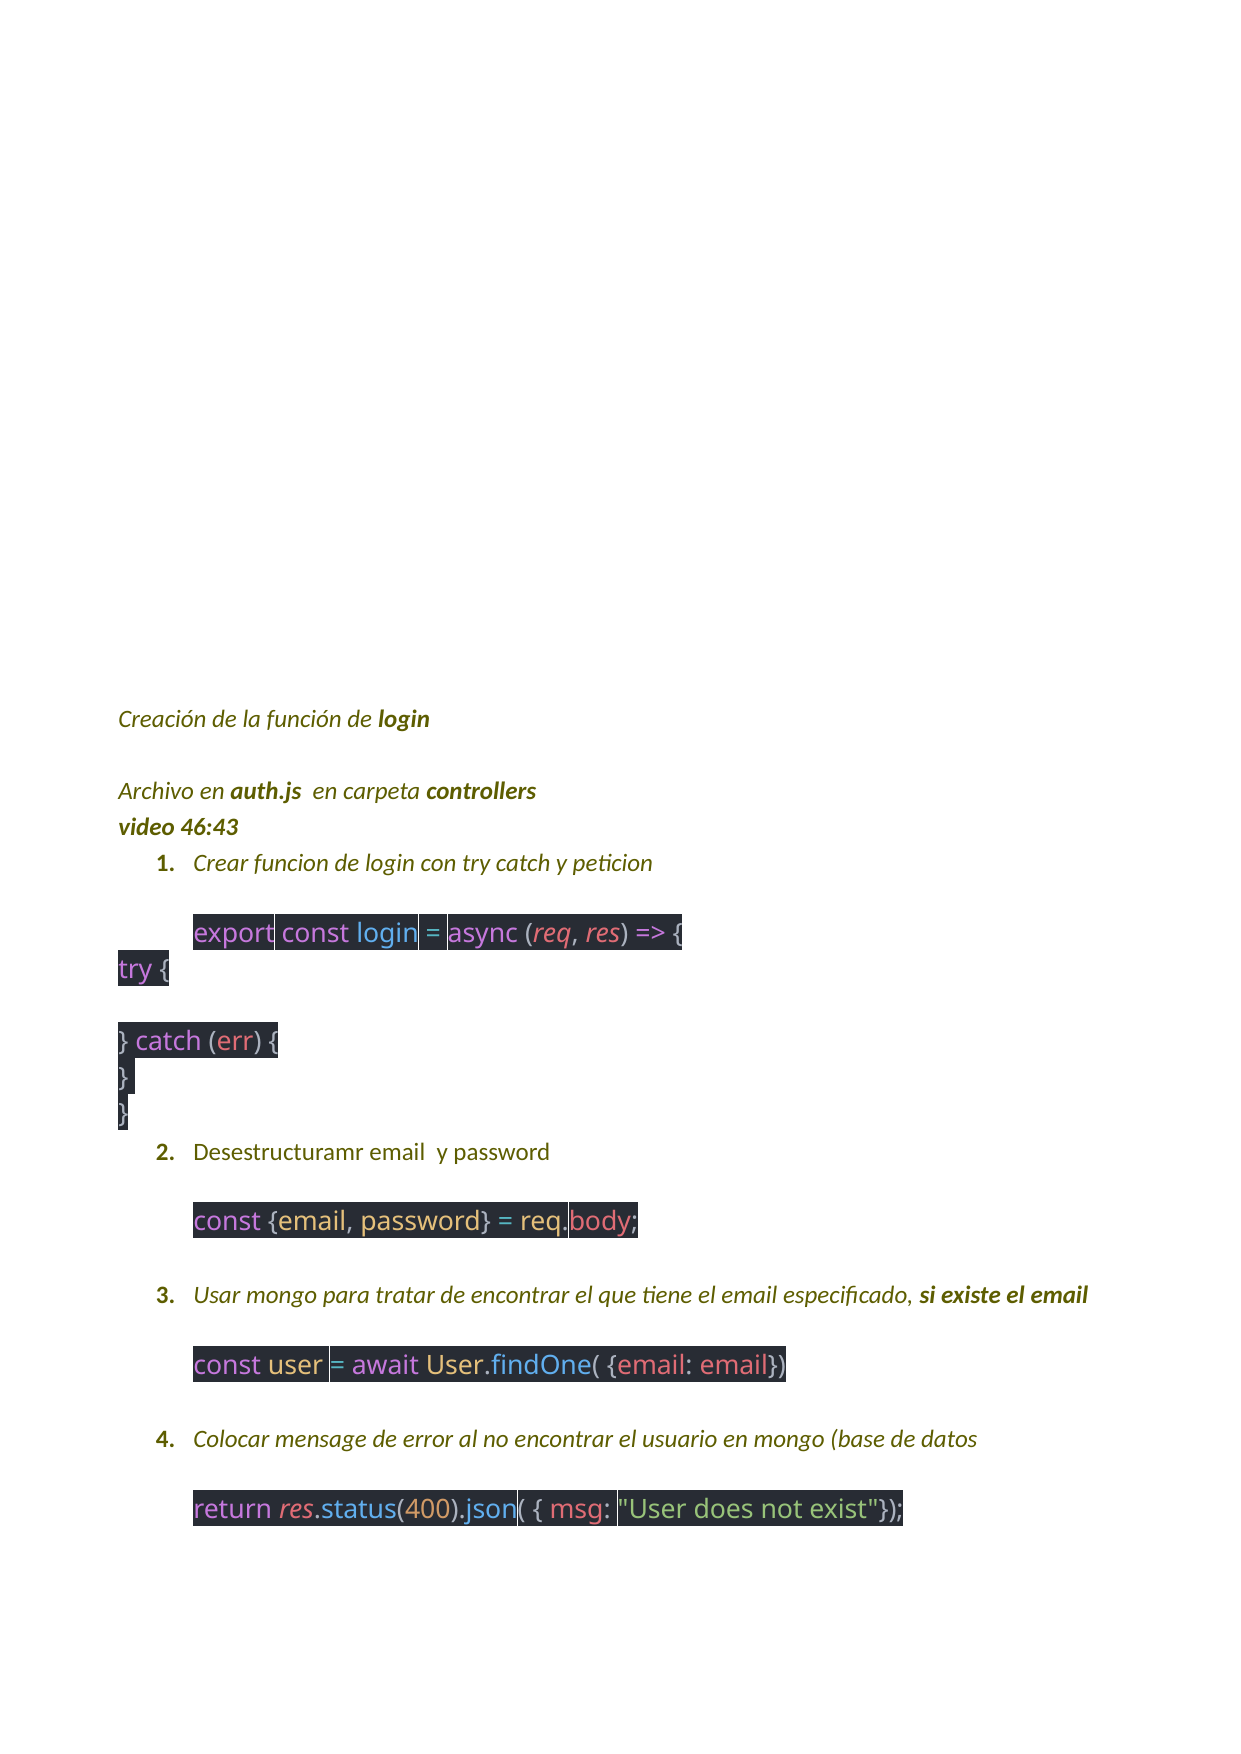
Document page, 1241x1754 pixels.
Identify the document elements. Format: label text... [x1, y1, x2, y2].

text Creación de la función de login [118, 698, 1122, 734]
list Crear funcion de login con try catch y peticion export const login = async (req, res) => { [156, 842, 1122, 950]
list Usar mongo para tratar de encontrar el que tiene el email especificado, si existe el email const user = await User.findOne( {email: email}) [156, 1274, 1122, 1418]
text Archivo en auth.js en carpeta controllers video 46:43 [118, 770, 1122, 842]
text } catch (err) { [118, 1022, 1122, 1058]
text } [118, 1094, 1122, 1130]
list Colocar mensage de error al no encontrar el usuario en mongo (base de datos return res.status(400).json( { msg: "User does not exist"}); [156, 1418, 1122, 1562]
text try { [118, 950, 1122, 986]
text } [118, 1058, 1122, 1094]
list Desestructuramr email y password const {email, password} = req.body; [156, 1130, 1122, 1274]
